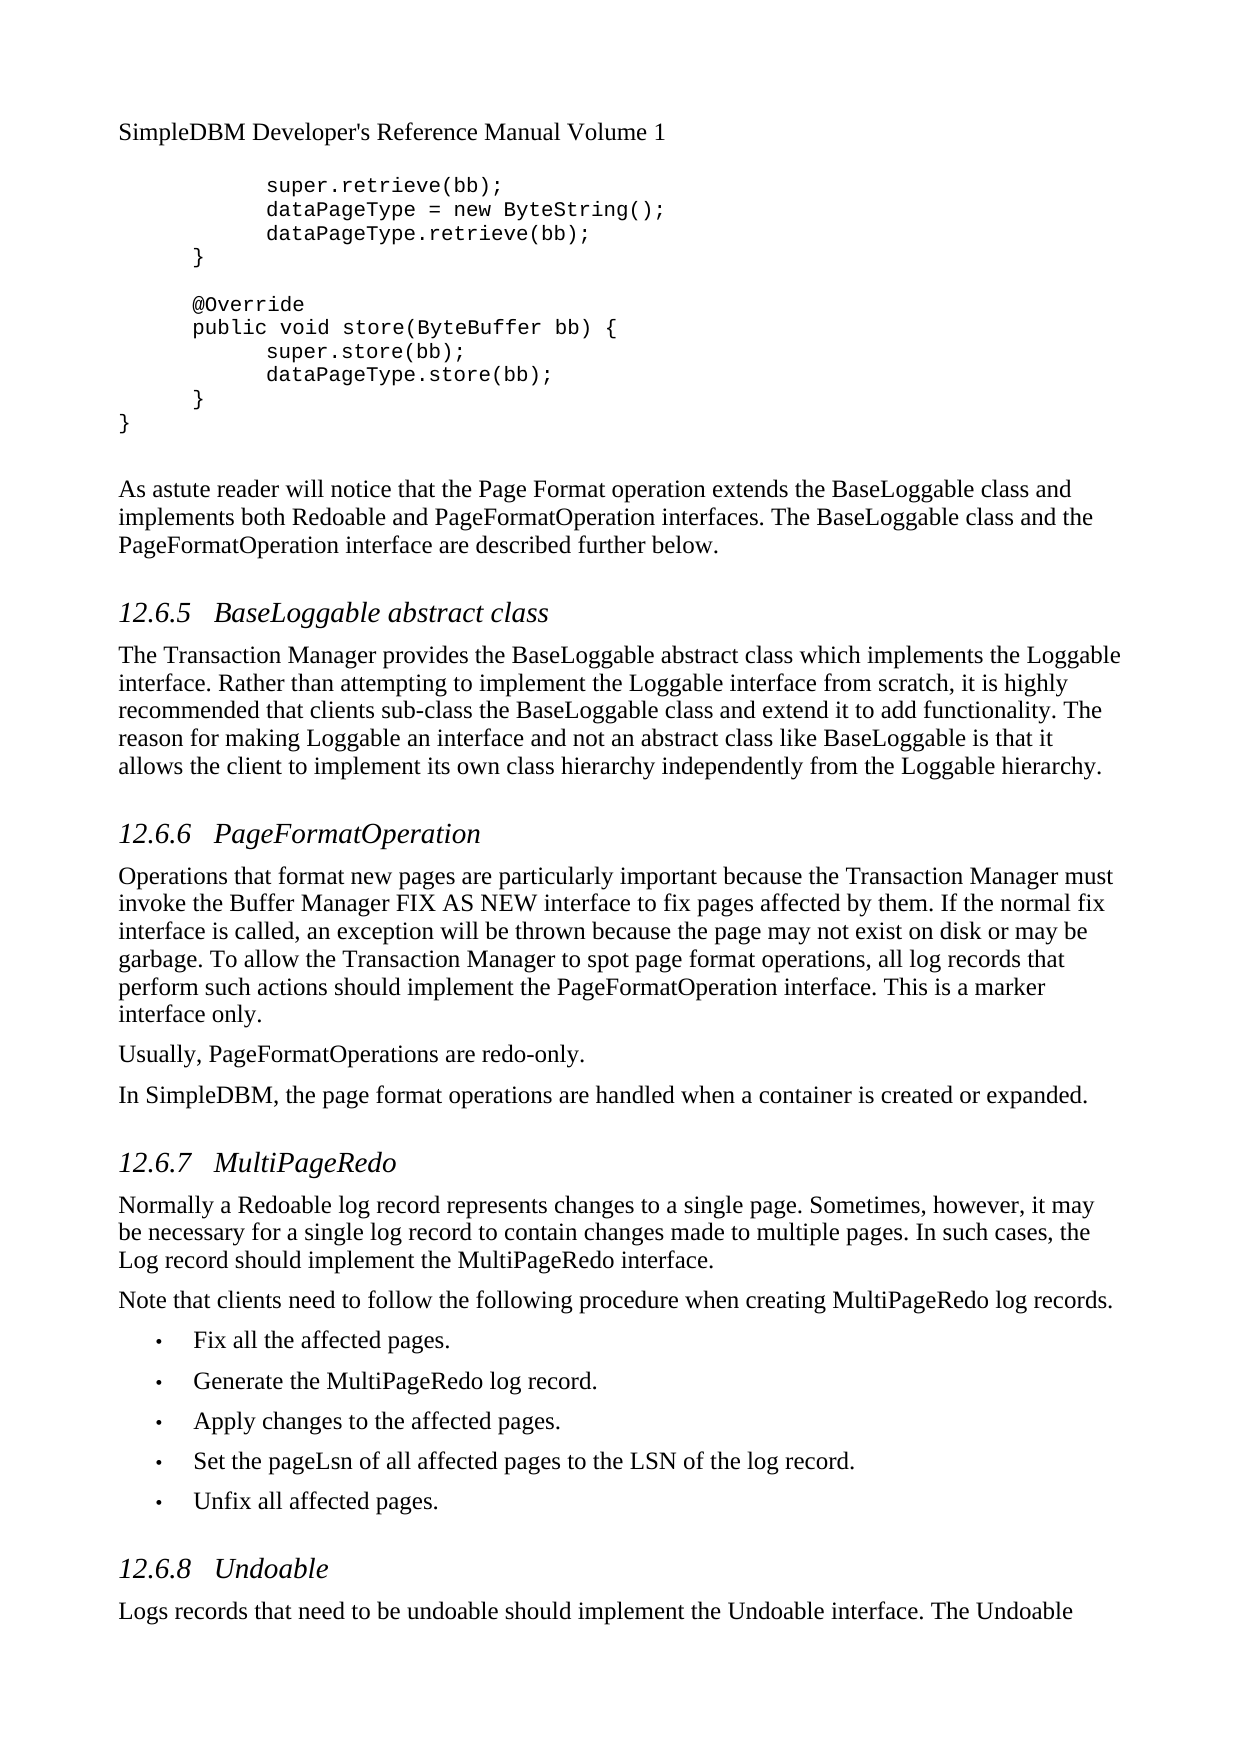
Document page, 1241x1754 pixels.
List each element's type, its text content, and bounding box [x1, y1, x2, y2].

list Set the pageLsn of all affected pages to the LSN of the log record. [156, 1447, 1122, 1475]
text super.retrieve(bb); [118, 175, 1122, 199]
text super.store(bb); [118, 341, 1122, 364]
subtitle Undoable [118, 1553, 1122, 1585]
list Unfix all affected pages. [156, 1487, 1122, 1515]
text In SimpleDBM, the page format operations are handled when a container is created or expanded. [118, 1081, 1122, 1108]
text public void store(ByteBuffer bb) { [118, 317, 1122, 341]
text Logs records that need to be undoable should implement the Undoable interface. The Undoable [118, 1597, 1122, 1625]
text Operations that format new pages are particularly important because the Transaction Manager must invoke the Buffer Manager FIX AS NEW interface to fix pages affected by them. If the normal fix interface is called, an exception will be thrown because the page may not exist on disk or may be garbage. To allow the Transaction Manager to spot page format operations, all log records that perform such actions should implement the PageFormatOperation interface. This is a marker interface only. [118, 862, 1122, 1028]
text } [118, 388, 1122, 412]
text dataPageType.store(bb); [118, 364, 1122, 388]
subtitle MultiPageRedo [118, 1146, 1122, 1178]
text @Override [118, 293, 1122, 317]
text Usually, PageFormatOperations are redo-only. [118, 1041, 1122, 1068]
text } [118, 412, 1122, 435]
text dataPageType.retrieve(bb); [118, 223, 1122, 246]
text As astute reader will notice that the Page Format operation extends the BaseLoggable class and implements both Redoable and PageFormatOperation interfaces. The BaseLoggable class and the PageFormatOperation interface are described further below. [118, 476, 1122, 559]
text Normally a Redoable log record represents changes to a single page. Sometimes, however, it may be necessary for a single log record to contain changes made to multiple pages. In such cases, the Log record should implement the MultiPageRedo interface. [118, 1191, 1122, 1274]
text Note that clients need to follow the following procedure when creating MultiPageRedo log records. [118, 1286, 1122, 1314]
list Generate the MultiPageRedo log record. [156, 1367, 1122, 1394]
subtitle BaseLoggable abstract class [118, 596, 1122, 628]
text The Transaction Manager provides the BaseLoggable abstract class which implements the Loggable interface. Rather than attempting to implement the Loggable interface from scratch, it is highly recommended that clients sub-class the BaseLoggable class and extend it to add functionality. The reason for making Loggable an interface and not an abstract class like BaseLoggable is that it allows the client to implement its own class hierarchy independently from the Loggable hierarchy. [118, 641, 1122, 779]
text } [118, 246, 1122, 270]
list Apply changes to the affected pages. [156, 1407, 1122, 1435]
list Fix all the affected pages. [156, 1327, 1122, 1354]
subtitle PageFormatOperation [118, 817, 1122, 849]
text dataPageType = new ByteString(); [118, 199, 1122, 223]
